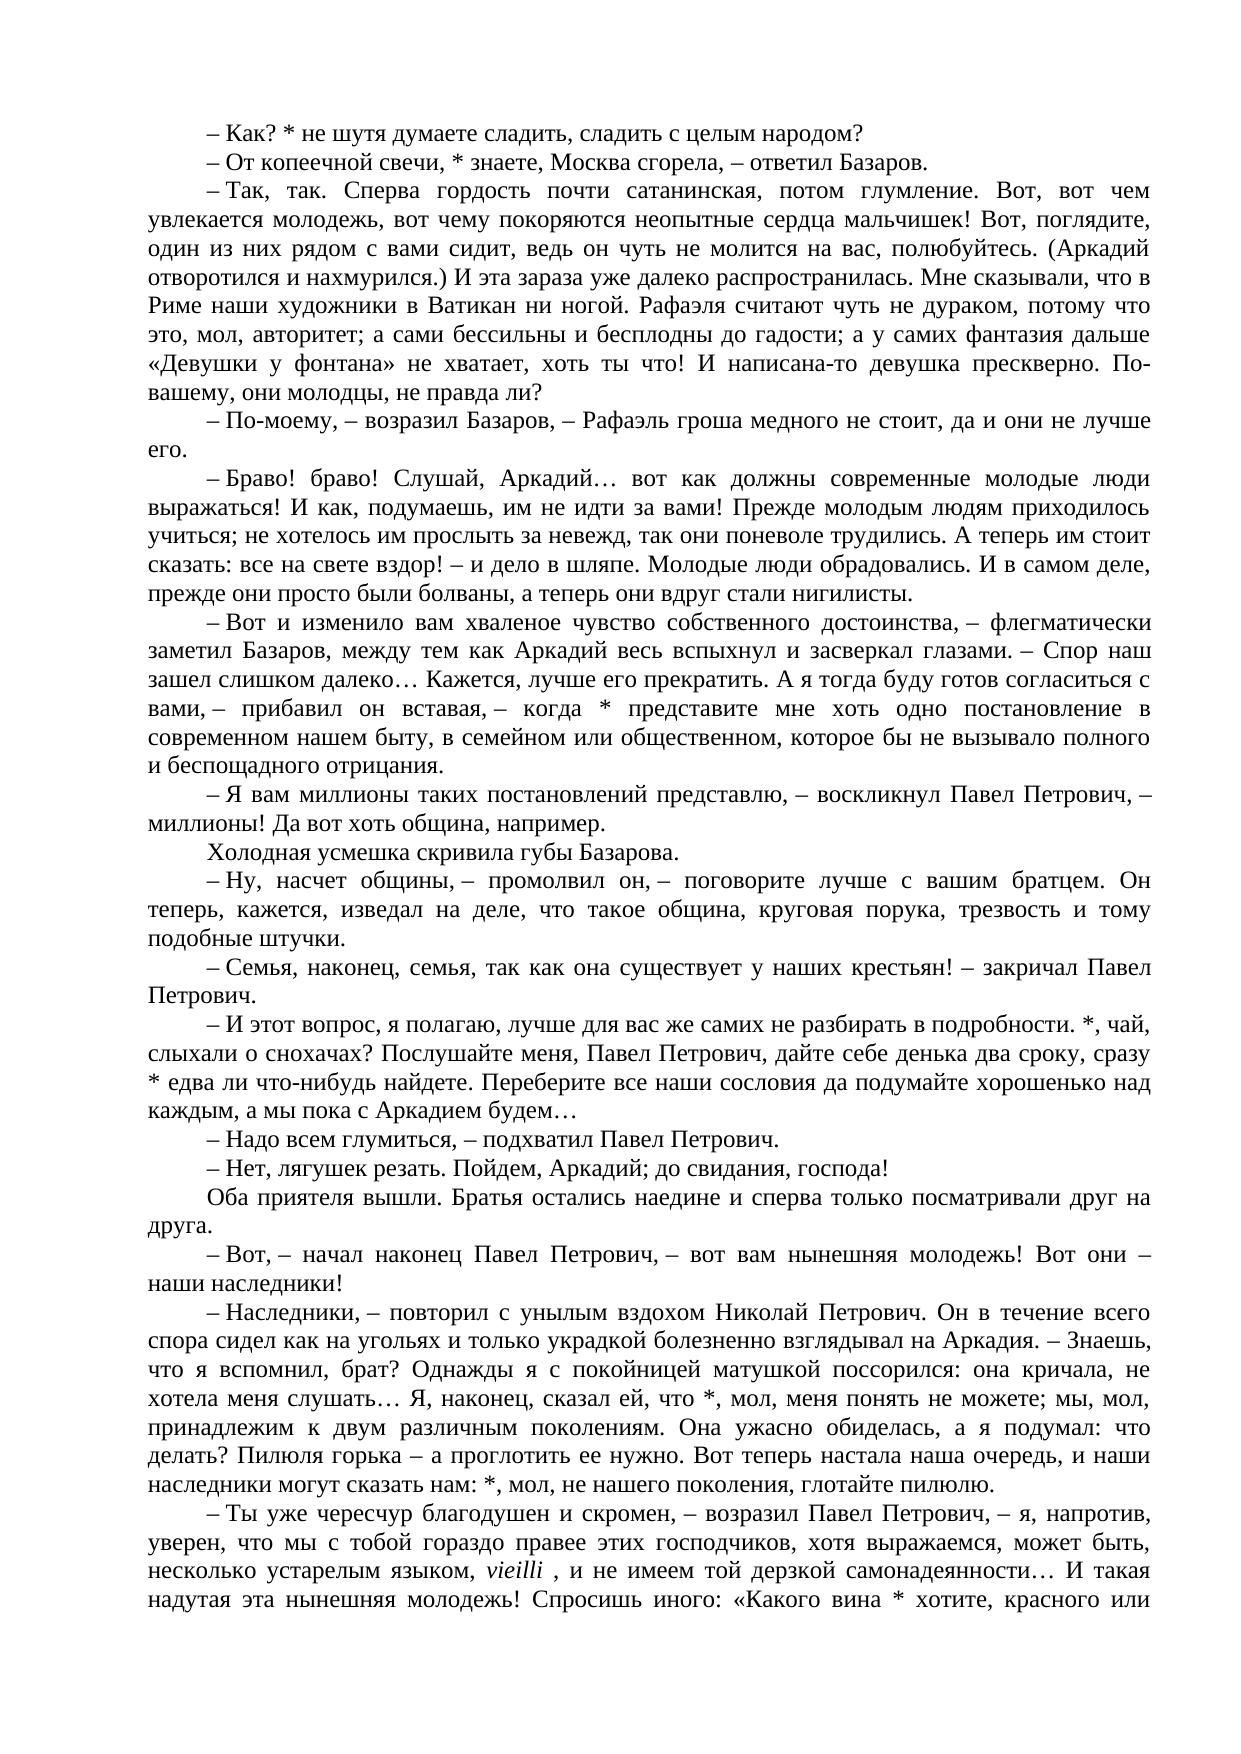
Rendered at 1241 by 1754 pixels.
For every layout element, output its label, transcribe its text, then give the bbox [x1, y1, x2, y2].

text – Ну, насчет общины, – промолвил он, – поговорите лучше с вашим братцем. Он теперь, кажется, изведал на деле, что такое община, круговая порука, трезвость и тому подобные штучки. [148, 866, 1152, 952]
text – И этот вопрос, я полагаю, лучше для вас же самих не разбирать в подробности. *, чай, слыхали о снохачах? Послушайте меня, Павел Петрович, дайте себе денька два сроку, сразу * едва ли что-нибудь найдете. Переберите все наши сословия да подумайте хорошенько над каждым, а мы пока с Аркадием будем… [148, 1009, 1152, 1124]
text Холодная усмешка скривила губы Базарова. [148, 837, 1152, 866]
text Оба приятеля вышли. Братья остались наедине и сперва только посматривали друг на друга. [148, 1182, 1152, 1239]
text – Я вам миллионы таких постановлений представлю, – воскликнул Павел Петрович, – миллионы! Да вот хоть община, например. [148, 779, 1152, 837]
text – От копеечной свечи, * знаете, Москва сгорела, – ответил Базаров. [148, 147, 1152, 176]
text – Семья, наконец, семья, так как она существует у наших крестьян! – закричал Павел Петрович. [148, 952, 1152, 1009]
text – Наследники, – повторил с унылым вздохом Николай Петрович. Он в течение всего спора сидел как на угольях и только украдкой болезненно взглядывал на Аркадия. – Знаешь, что я вспомнил, брат? Однажды я с покойницей матушкой поссорился: она кричала, не хотела меня слушать… Я, наконец, сказал ей, что *, мол, меня понять не можете; мы, мол, принадлежим к двум различным поколениям. Она ужасно обиделась, а я подумал: что делать? Пилюля горька – а проглотить ее нужно. Вот теперь настала наша очередь, и наши наследники могут сказать нам: *, мол, не нашего поколения, глотайте пилюлю. [148, 1297, 1152, 1498]
text – Ты уже чересчур благодушен и скромен, – возразил Павел Петрович, – я, напротив, уверен, что мы с тобой гораздо правее этих господчиков, хотя выражаемся, может быть, несколько устарелым языком, vieilli , и не имеем той дерзкой самонадеянности… И такая надутая эта нынешняя молодежь! Спросишь иного: «Какого вина * хотите, красного или [148, 1498, 1152, 1613]
text – Как? * не шутя думаете сладить, сладить с целым народом? [148, 118, 1152, 147]
text – По-моему, – возразил Базаров, – Рафаэль гроша медного не стоит, да и они не лучше его. [148, 406, 1152, 463]
text – Вот и изменило вам хваленое чувство собственного достоинства, – флегматически заметил Базаров, между тем как Аркадий весь вспыхнул и засверкал глазами. – Спор наш зашел слишком далеко… Кажется, лучше его прекратить. А я тогда буду готов согласиться с вами, – прибавил он вставая, – когда * представите мне хоть одно постановление в современном нашем быту, в семейном или общественном, которое бы не вызывало полного и беспощадного отрицания. [148, 607, 1152, 779]
text – Надо всем глумиться, – подхватил Павел Петрович. [148, 1124, 1152, 1153]
text – Вот, – начал наконец Павел Петрович, – вот вам нынешняя молодежь! Вот они – наши наследники! [148, 1239, 1152, 1297]
text – Браво! браво! Слушай, Аркадий… вот как должны современные молодые люди выражаться! И как, подумаешь, им не идти за вами! Прежде молодым людям приходилось учиться; не хотелось им прослыть за невежд, так они поневоле трудились. А теперь им стоит сказать: все на свете вздор! – и дело в шляпе. Молодые люди обрадовались. И в самом деле, прежде они просто были болваны, а теперь они вдруг стали нигилисты. [148, 463, 1152, 607]
text – Так, так. Сперва гордость почти сатанинская, потом глумление. Вот, вот чем увлекается молодежь, вот чему покоряются неопытные сердца мальчишек! Вот, поглядите, один из них рядом с вами сидит, ведь он чуть не молится на вас, полюбуйтесь. (Аркадий отворотился и нахмурился.) И эта зараза уже далеко распространилась. Мне сказывали, что в Риме наши художники в Ватикан ни ногой. Рафаэля считают чуть не дураком, потому что это, мол, авторитет; а сами бессильны и бесплодны до гадости; а у самих фантазия дальше «Девушки у фонтана» не хватает, хоть ты что! И написана-то девушка прескверно. По-вашему, они молодцы, не правда ли? [148, 176, 1152, 406]
text – Нет, лягушек резать. Пойдем, Аркадий; до свидания, господа! [148, 1153, 1152, 1182]
